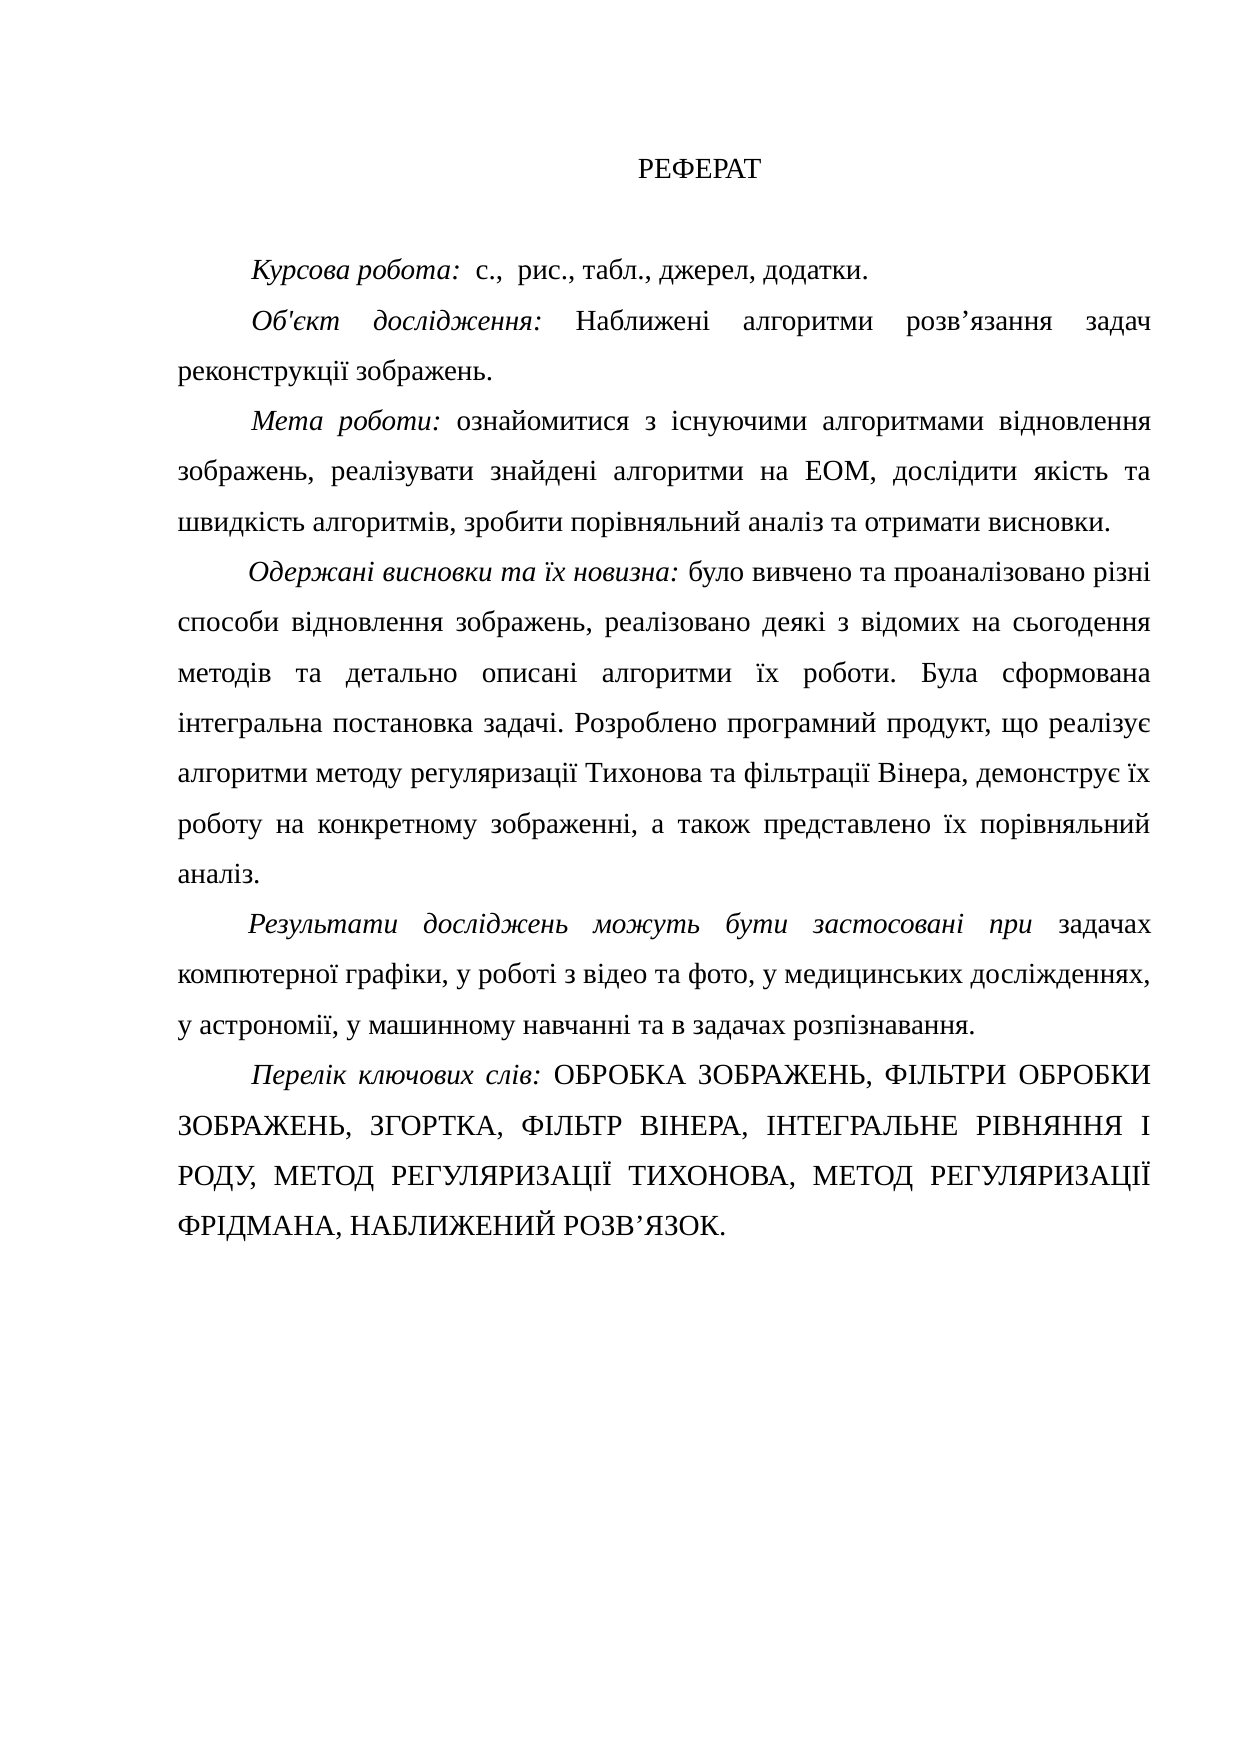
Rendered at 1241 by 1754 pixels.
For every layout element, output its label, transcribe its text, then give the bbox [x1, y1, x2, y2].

text Результати досліджень можуть бути застосовані при задачах компютерної графіки, у роботі з відео та фото, у медицинських досліжденнях, у астрономії, у машинному навчанні та в задачах розпізнавання. [177, 906, 1152, 1041]
text Перелік ключових слів: ОБРОБКА ЗОБРАЖЕНЬ, ФІЛЬТРИ ОБРОБКИ ЗОБРАЖЕНЬ, ЗГОРТКА, ФІЛЬТР ВІНЕРА, ІНТЕГРАЛЬНЕ РІВНЯННЯ І РОДУ, МЕТОД РЕГУЛЯРИЗАЦІЇ ТИХОНОВА, МЕТОД РЕГУЛЯРИЗАЦІЇ ФРІДМАНА, НАБЛИЖЕНИЙ РОЗВ’ЯЗОК. [177, 1057, 1152, 1242]
text Об'єкт дослідження: Наближені алгоритми розв’язання задач реконструкції зображень. [177, 303, 1152, 386]
text Курсова робота: с., рис., табл., джерел, додатки. [177, 252, 1152, 286]
text РЕФЕРАТ [177, 152, 1152, 185]
text Одержані висновки та їх новизна: було вивчено та проаналізовано різні способи відновлення зображень, реалізовано деякі з відомих на сьогодення методів та детально описані алгоритми їх роботи. Була сформована інтегральна постановка задачі. Розроблено програмний продукт, що реалізує алгоритми методу регуляризації Тихонова та фільтрації Вінера, демонструє їх роботу на конкретному зображенні, а також представлено їх порівняльний аналіз. [177, 554, 1152, 889]
text Мета роботи: ознайомитися з існуючими алгоритмами відновлення зображень, реалізувати знайдені алгоритми на ЕОМ, дослідити якість та швидкість алгоритмів, зробити порівняльний аналіз та отримати висновки. [177, 403, 1152, 537]
